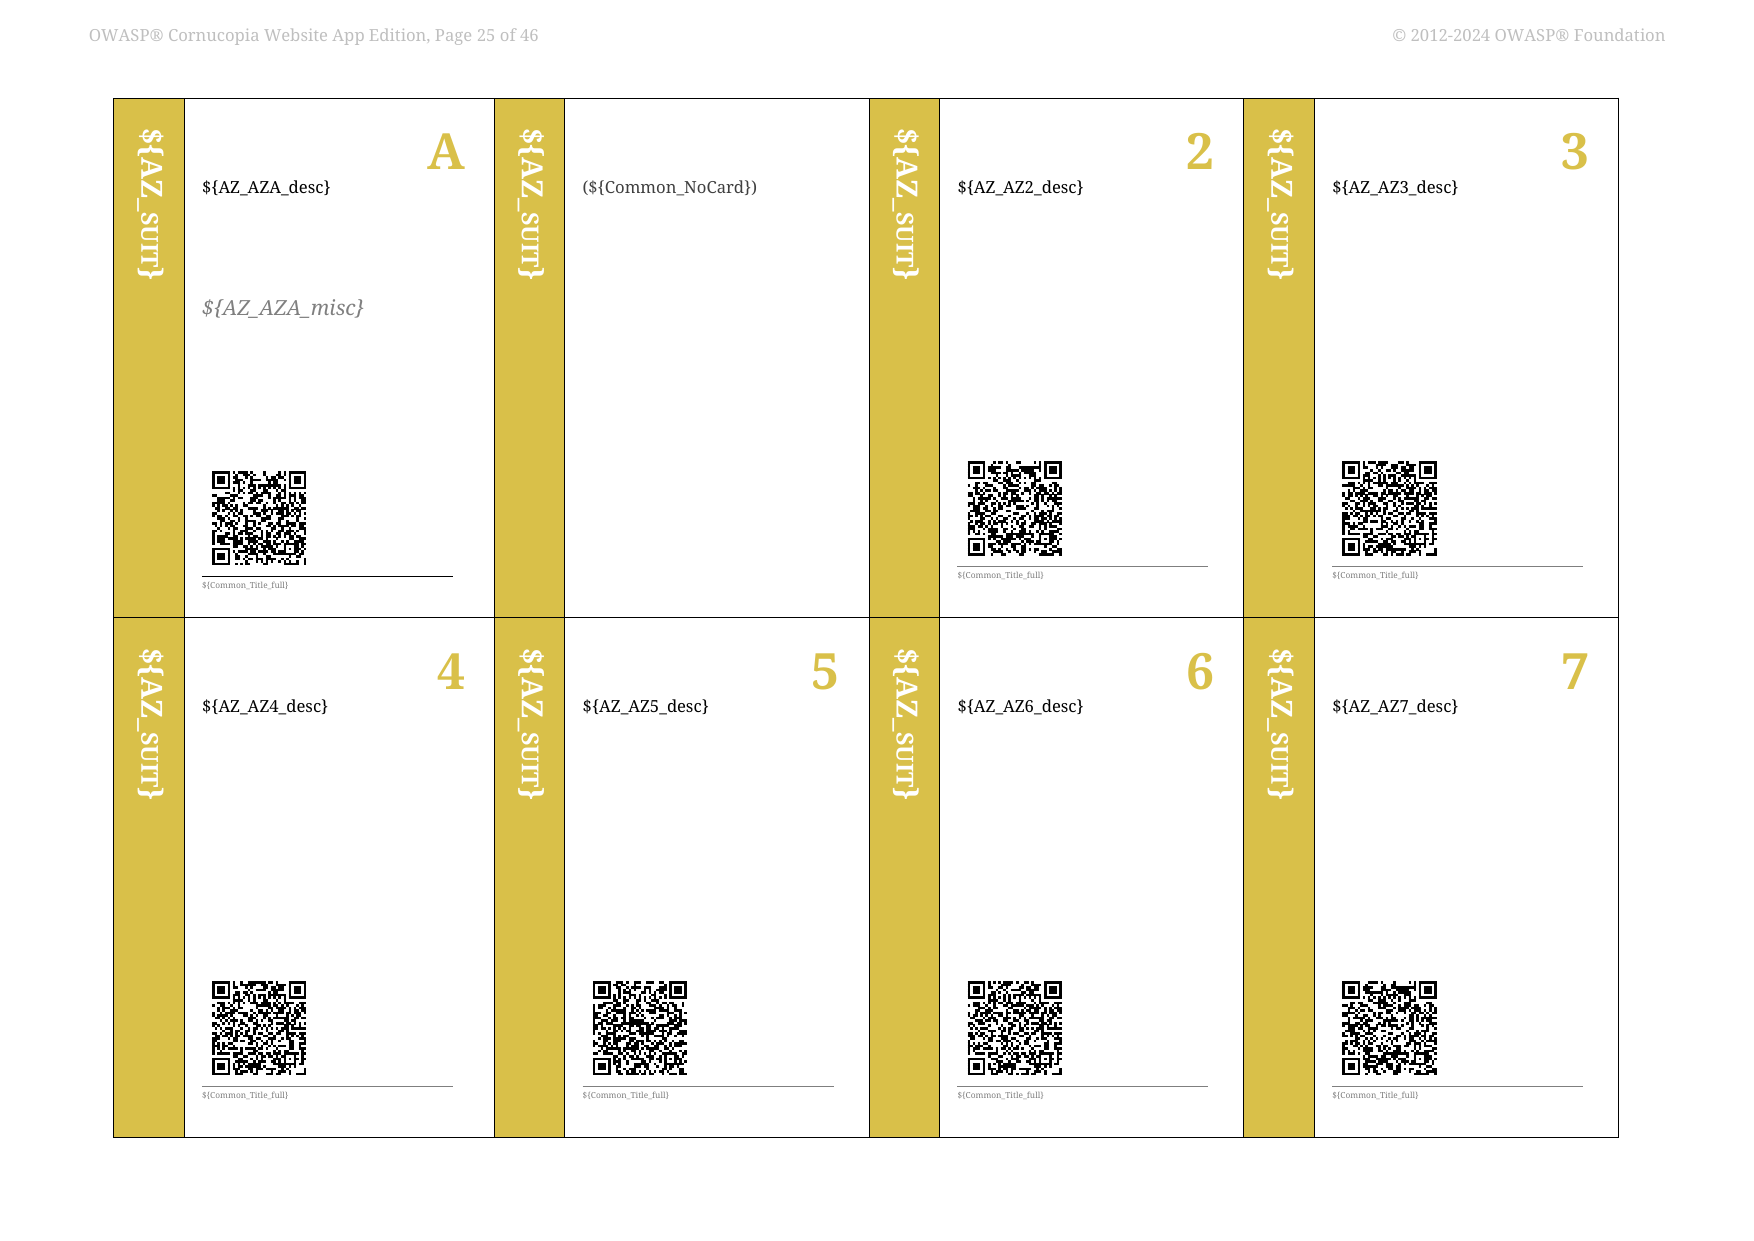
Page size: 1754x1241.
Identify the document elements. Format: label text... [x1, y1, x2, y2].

table_cell ${Common_Title_full} [583, 1087, 833, 1101]
table_cell ${Common_Title_full} [1332, 567, 1583, 581]
table_header ${AZ_suit} [1244, 99, 1314, 617]
table_cell 5 [565, 618, 869, 694]
table_cell ${Common_Title_full} [202, 577, 453, 591]
table_cell ${AZ_suit} [495, 618, 564, 1137]
table_header [1332, 931, 1583, 1086]
table_header ${AZ_suit} [495, 99, 564, 617]
table_header A [185, 99, 494, 174]
table_cell 4 [185, 618, 494, 694]
table_header [565, 99, 869, 174]
table_cell [940, 411, 1243, 617]
table_header ${AZ_suit} [870, 99, 939, 617]
table_cell ${AZ_AZ4_desc} [185, 694, 494, 930]
table_cell [1315, 411, 1618, 617]
table_header [1332, 1101, 1583, 1137]
table_cell ${Common_Title_full} [1332, 1087, 1583, 1101]
table_cell [185, 930, 494, 1137]
table_header [957, 931, 1208, 1086]
table_cell [185, 411, 494, 617]
table_header 2 [940, 99, 1243, 174]
table_cell [940, 930, 1243, 1137]
table_header [108, 98, 113, 1137]
table_cell ${AZ_AZA_misc} [185, 293, 494, 411]
table_cell ${AZ_AZ6_desc} [940, 694, 1243, 930]
table_cell [565, 411, 869, 617]
table_header [957, 412, 1208, 566]
table_cell [565, 930, 869, 1137]
table_cell ${AZ_AZ7_desc} [1315, 694, 1618, 930]
table_cell 7 [1315, 618, 1618, 694]
table_cell ${Common_Title_full} [202, 1087, 453, 1101]
table_header [202, 440, 453, 576]
table_cell ${AZ_suit} [1244, 618, 1314, 1137]
table_header [1332, 412, 1583, 566]
table_cell ${AZ_suit} [114, 618, 184, 1137]
table_header ${AZ_suit} [114, 99, 184, 617]
table_header [202, 931, 453, 1086]
table_cell ${Common_Title_full} [957, 1087, 1208, 1101]
table_cell (${Common_NoCard}) [565, 174, 869, 411]
table_cell ${AZ_AZ2_desc} [940, 174, 1243, 411]
table_cell ${AZ_suit} [870, 618, 939, 1137]
table_cell ${AZ_AZA_desc} [185, 174, 494, 292]
table_cell [1315, 930, 1618, 1137]
table_header [583, 931, 833, 1086]
table_cell ${Common_Title_full} [957, 567, 1208, 581]
table_header 3 [1315, 99, 1618, 174]
table_cell ${AZ_AZ3_desc} [1315, 174, 1618, 411]
table_cell ${AZ_AZ5_desc} [565, 694, 869, 930]
table_cell 6 [940, 618, 1243, 694]
